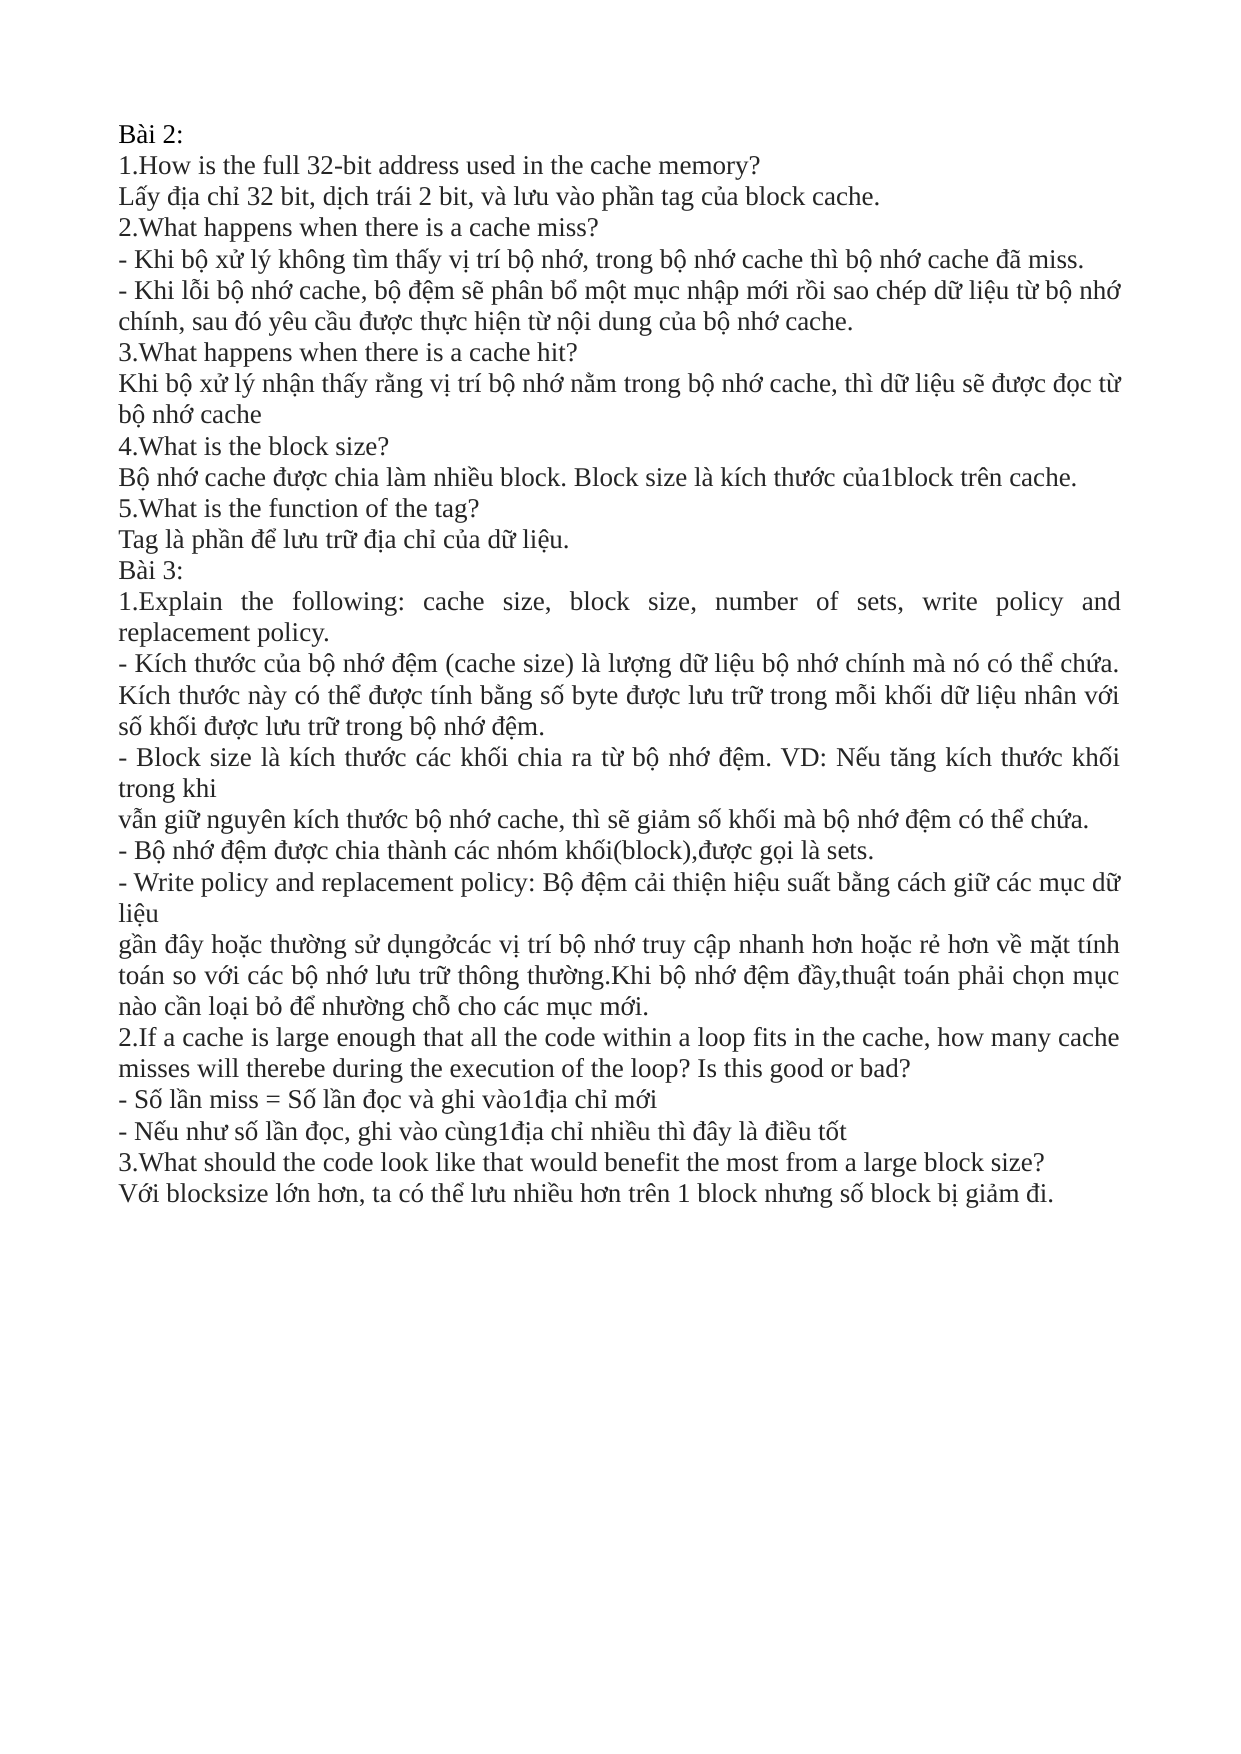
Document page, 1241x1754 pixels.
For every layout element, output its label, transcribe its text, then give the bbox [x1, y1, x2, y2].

text - Kích thước của bộ nhớ đệm (cache size) là lượng dữ liệu bộ nhớ chính mà nó có thể chứa. Kích thước này có thể được tính bằng số byte được lưu trữ trong mỗi khối dữ liệu nhân với số khối được lưu trữ trong bộ nhớ đệm. [118, 648, 1122, 741]
text - Khi lỗi bộ nhớ cache, bộ đệm sẽ phân bổ một mục nhập mới rồi sao chép dữ liệu từ bộ nhớ chính, sau đó yêu cầu được thực hiện từ nội dung của bộ nhớ cache. [118, 274, 1122, 336]
text - Bộ nhớ đệm được chia thành các nhóm khối(block),được gọi là sets. [118, 834, 1122, 866]
text 2.If a cache is large enough that all the code within a loop fits in the cache, how many cache misses will therebe during the execution of the loop? Is this good or bad? [118, 1021, 1122, 1084]
text 5.What is the function of the tag? [118, 492, 1122, 523]
text Tag là phần để lưu trữ địa chỉ của dữ liệu. [118, 523, 1122, 554]
text Khi bộ xử lý nhận thấy rằng vị trí bộ nhớ nằm trong bộ nhớ cache, thì dữ liệu sẽ được đọc từ bộ nhớ cache [118, 367, 1122, 429]
text gần đây hoặc thường sử dụngởcác vị trí bộ nhớ truy cập nhanh hơn hoặc rẻ hơn về mặt tính toán so với các bộ nhớ lưu trữ thông thường.Khi bộ nhớ đệm đầy,thuật toán phải chọn mục nào cần loại bỏ để nhường chỗ cho các mục mới. [118, 928, 1122, 1021]
text Bộ nhớ cache được chia làm nhiều block. Block size là kích thước của1block trên cache. [118, 461, 1122, 492]
text vẫn giữ nguyên kích thước bộ nhớ cache, thì sẽ giảm số khối mà bộ nhớ đệm có thể chứa. [118, 803, 1122, 834]
text 3.What should the code look like that would benefit the most from a large block size? [118, 1146, 1122, 1177]
text - Block size là kích thước các khối chia ra từ bộ nhớ đệm. VD: Nếu tăng kích thước khối trong khi [118, 741, 1122, 803]
text - Nếu như số lần đọc, ghi vào cùng1địa chỉ nhiều thì đây là điều tốt [118, 1115, 1122, 1146]
text 3.What happens when there is a cache hit? [118, 336, 1122, 367]
text 4.What is the block size? [118, 429, 1122, 461]
text - Khi bộ xử lý không tìm thấy vị trí bộ nhớ, trong bộ nhớ cache thì bộ nhớ cache đã miss. [118, 243, 1122, 274]
text Lấy địa chỉ 32 bit, dịch trái 2 bit, và lưu vào phần tag của block cache. [118, 180, 1122, 212]
text 1.How is the full 32-bit address used in the cache memory? [118, 149, 1122, 180]
text - Số lần miss = Số lần đọc và ghi vào1địa chỉ mới [118, 1084, 1122, 1115]
text 1.Explain the following: cache size, block size, number of sets, write policy and replacement policy. [118, 585, 1122, 648]
text Bài 3: [118, 554, 1122, 585]
text - Write policy and replacement policy: Bộ đệm cải thiện hiệu suất bằng cách giữ các mục dữ liệu [118, 866, 1122, 928]
text 2.What happens when there is a cache miss? [118, 212, 1122, 243]
text Với blocksize lớn hơn, ta có thể lưu nhiều hơn trên 1 block nhưng số block bị giảm đi. [118, 1177, 1122, 1208]
text Bài 2: [118, 118, 1122, 149]
